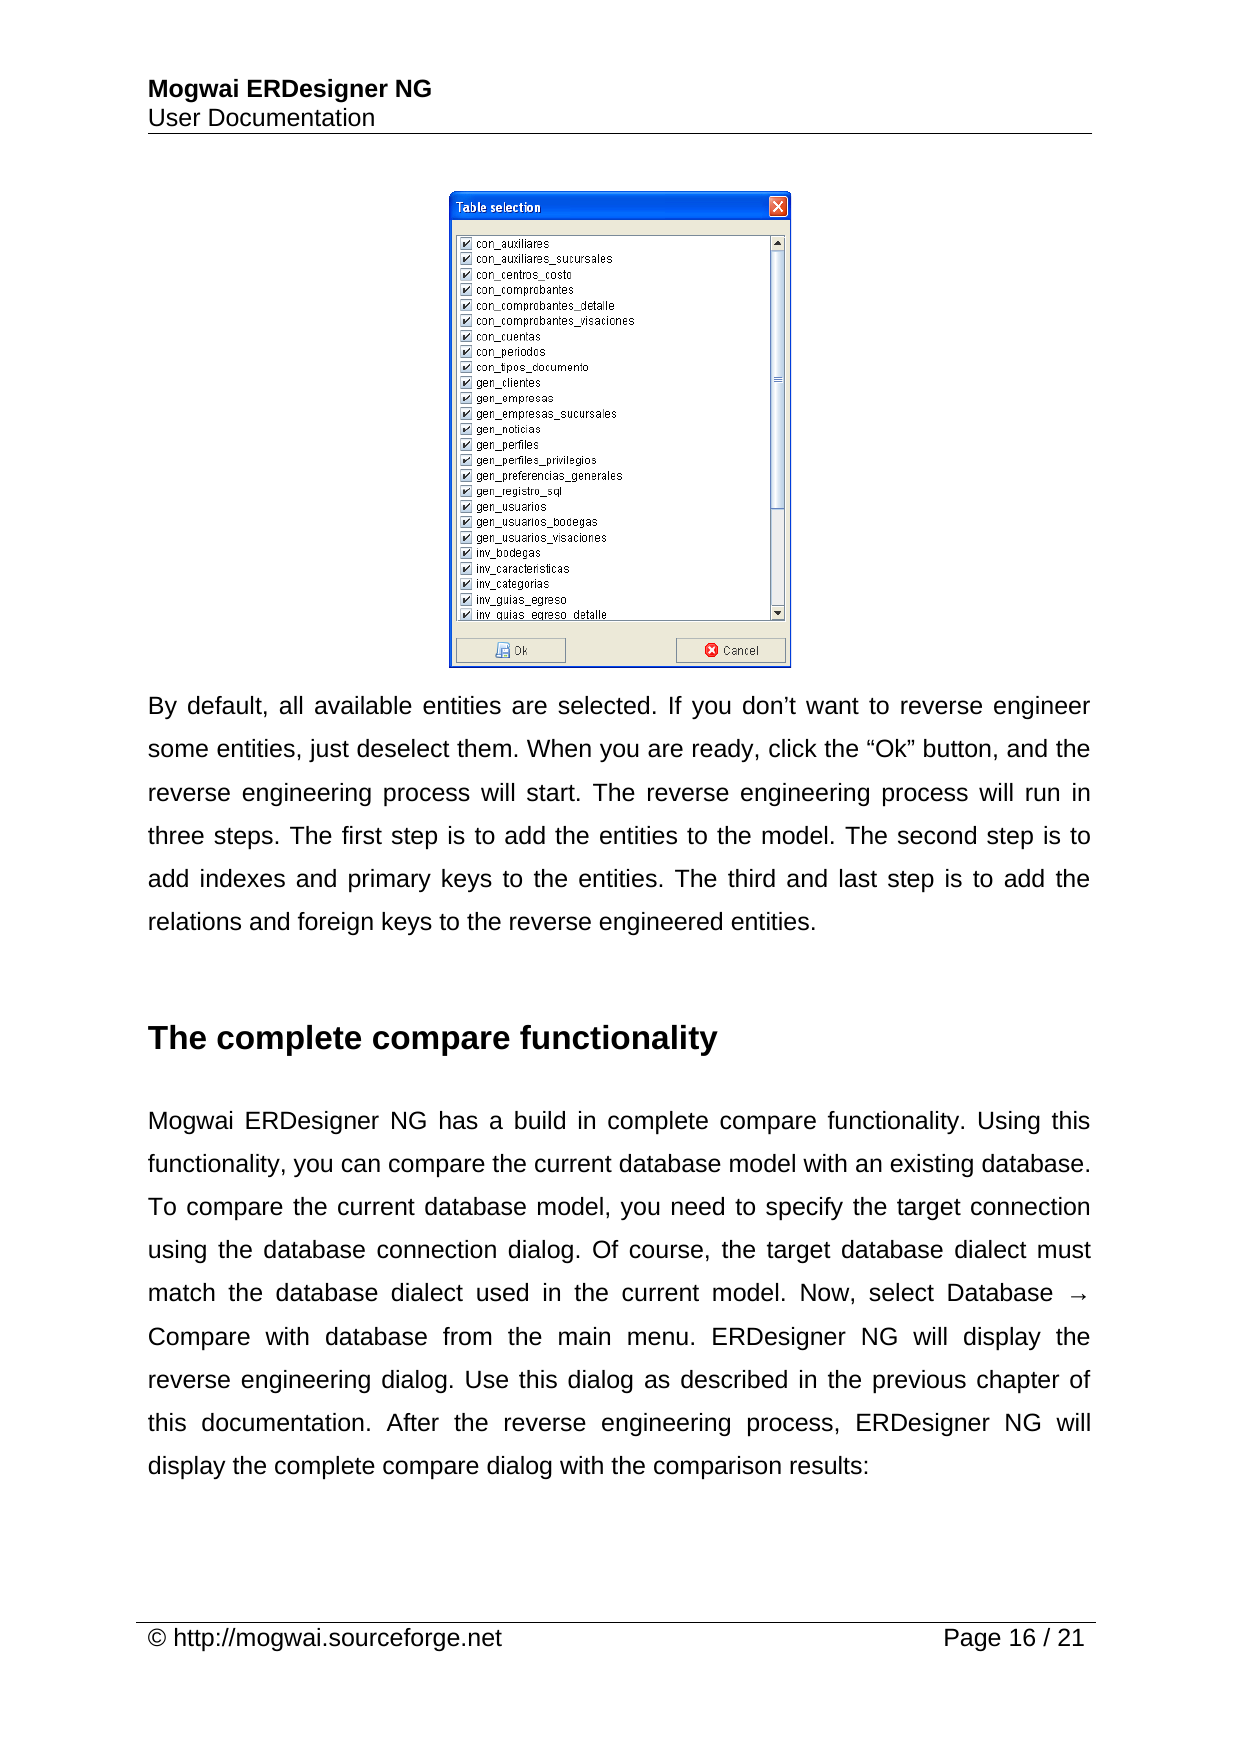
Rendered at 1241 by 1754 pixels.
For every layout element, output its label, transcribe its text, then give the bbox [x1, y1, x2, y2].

subtitle The complete compare functionality [148, 1018, 1092, 1057]
text Mogwai ERDesigner NG has a build in complete compare functionality. Using this functionality, you can compare the current database model with an existing database. To compare the current database model, you need to specify the target connection using the database connection dialog. Of course, the target database dialect must match the database dialect used in the current model. Now, select Database → Compare with database from the main menu. ERDesigner NG will display the reverse engineering dialog. Use this dialog as described in the previous chapter of this documentation. After the reverse engineering process, ERDesigner NG will display the complete compare dialog with the comparison results: [148, 1106, 1092, 1480]
picture [449, 191, 792, 668]
text By default, all available entities are selected. If you don’t want to reverse engineer some entities, just deselect them. When you are ready, click the “Ok” button, and the reverse engineering process will start. The reverse engineering process will run in three steps. The first step is to add the entities to the model. The second step is to add indexes and primary keys to the entities. The third and last step is to add the relations and foreign keys to the reverse engineered entities. [148, 691, 1092, 936]
